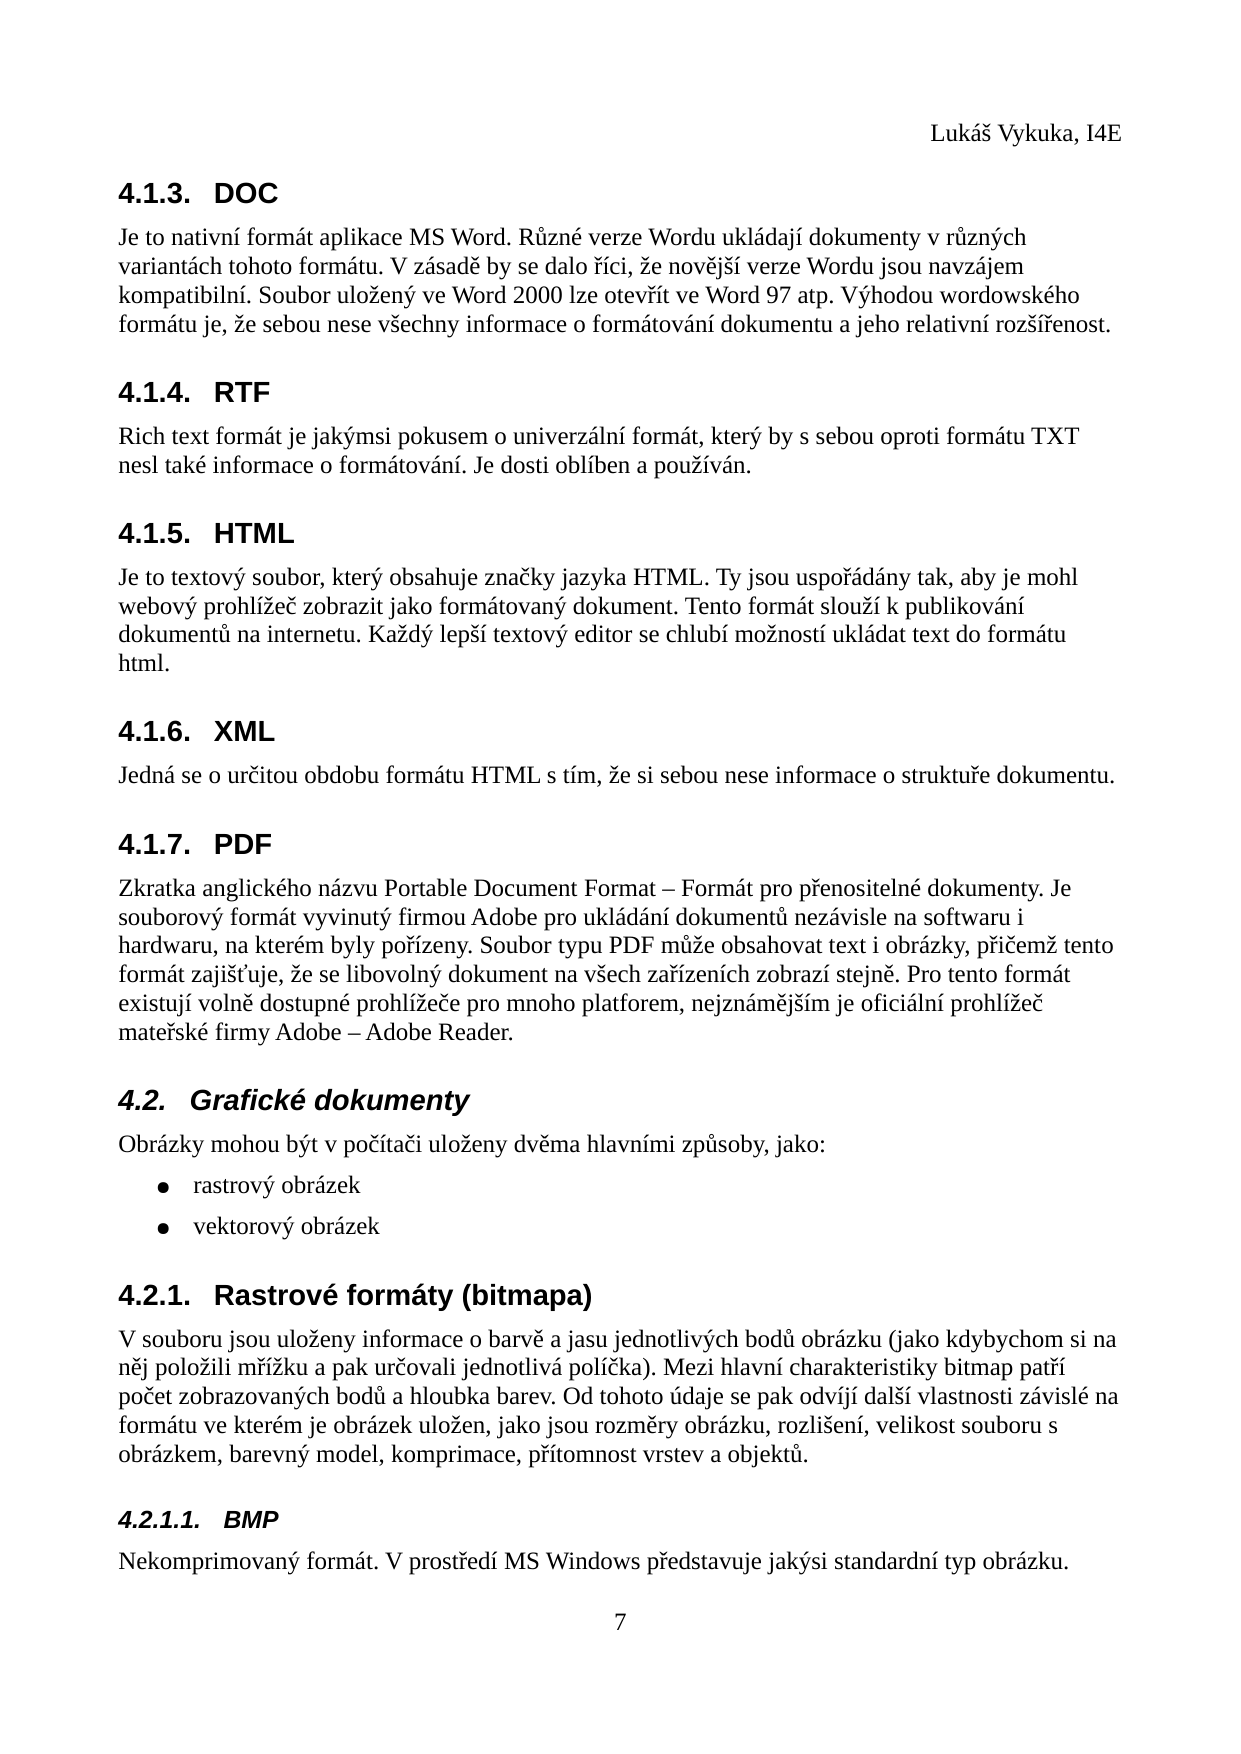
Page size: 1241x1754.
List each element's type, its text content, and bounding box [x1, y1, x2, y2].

subtitle XML [118, 714, 1122, 748]
text Je to nativní formát aplikace MS Word. Různé verze Wordu ukládají dokumenty v různých variantách tohoto formátu. V zásadě by se dalo říci, že novější verze Wordu jsou navzájem kompatibilní. Soubor uložený ve Word 2000 lze otevřít ve Word 97 atp. Výhodou wordowského formátu je, že sebou nese všechny informace o formátování dokumentu a jeho relativní rozšířenost. [118, 222, 1122, 337]
list vektorový obrázek [156, 1211, 1122, 1240]
subtitle DOC [118, 176, 1122, 210]
subtitle RTF [118, 375, 1122, 408]
text Rich text formát je jakýmsi pokusem o univerzální formát, který by s sebou oproti formátu TXT nesl také informace o formátování. Je dosti oblíben a používán. [118, 421, 1122, 478]
list rastrový obrázek [156, 1170, 1122, 1199]
subtitle BMP [118, 1505, 1122, 1533]
subtitle HTML [118, 516, 1122, 549]
text V souboru jsou uloženy informace o barvě a jasu jednotlivých bodů obrázku (jako kdybychom si na něj položili mřížku a pak určovali jednotlivá políčka). Mezi hlavní charakteristiky bitmap patří počet zobrazovaných bodů a hloubka barev. Od tohoto údaje se pak odvíjí další vlastnosti závislé na formátu ve kterém je obrázek uložen, jako jsou rozměry obrázku, rozlišení, velikost souboru s obrázkem, barevný model, komprimace, přítomnost vrstev a objektů. [118, 1324, 1122, 1467]
text Je to textový soubor, který obsahuje značky jazyka HTML. Ty jsou uspořádány tak, aby je mohl webový prohlížeč zobrazit jako formátovaný dokument. Tento formát slouží k publikování dokumentů na internetu. Každý lepší textový editor se chlubí možností ukládat text do formátu html. [118, 562, 1122, 677]
subtitle Rastrové formáty (bitmapa) [118, 1278, 1122, 1311]
text Zkratka anglického názvu Portable Document Format – Formát pro přenositelné dokumenty. Je souborový formát vyvinutý firmou Adobe pro ukládání dokumentů nezávisle na softwaru i hardwaru, na kterém byly pořízeny. Soubor typu PDF může obsahovat text i obrázky, přičemž tento formát zajišťuje, že se libovolný dokument na všech zařízeních zobrazí stejně. Pro tento formát existují volně dostupné prohlížeče pro mnoho platforem, nejznámějším je oficiální prohlížeč mateřské firmy Adobe – Adobe Reader. [118, 873, 1122, 1045]
text Jedná se o určitou obdobu formátu HTML s tím, že si sebou nese informace o struktuře dokumentu. [118, 761, 1122, 789]
text Nekomprimovaný formát. V prostředí MS Windows představuje jakýsi standardní typ obrázku. [118, 1546, 1122, 1575]
subtitle PDF [118, 827, 1122, 860]
subtitle Grafické dokumenty [118, 1083, 1122, 1116]
text Obrázky mohou být v počítači uloženy dvěma hlavními způsoby, jako: [118, 1129, 1122, 1158]
